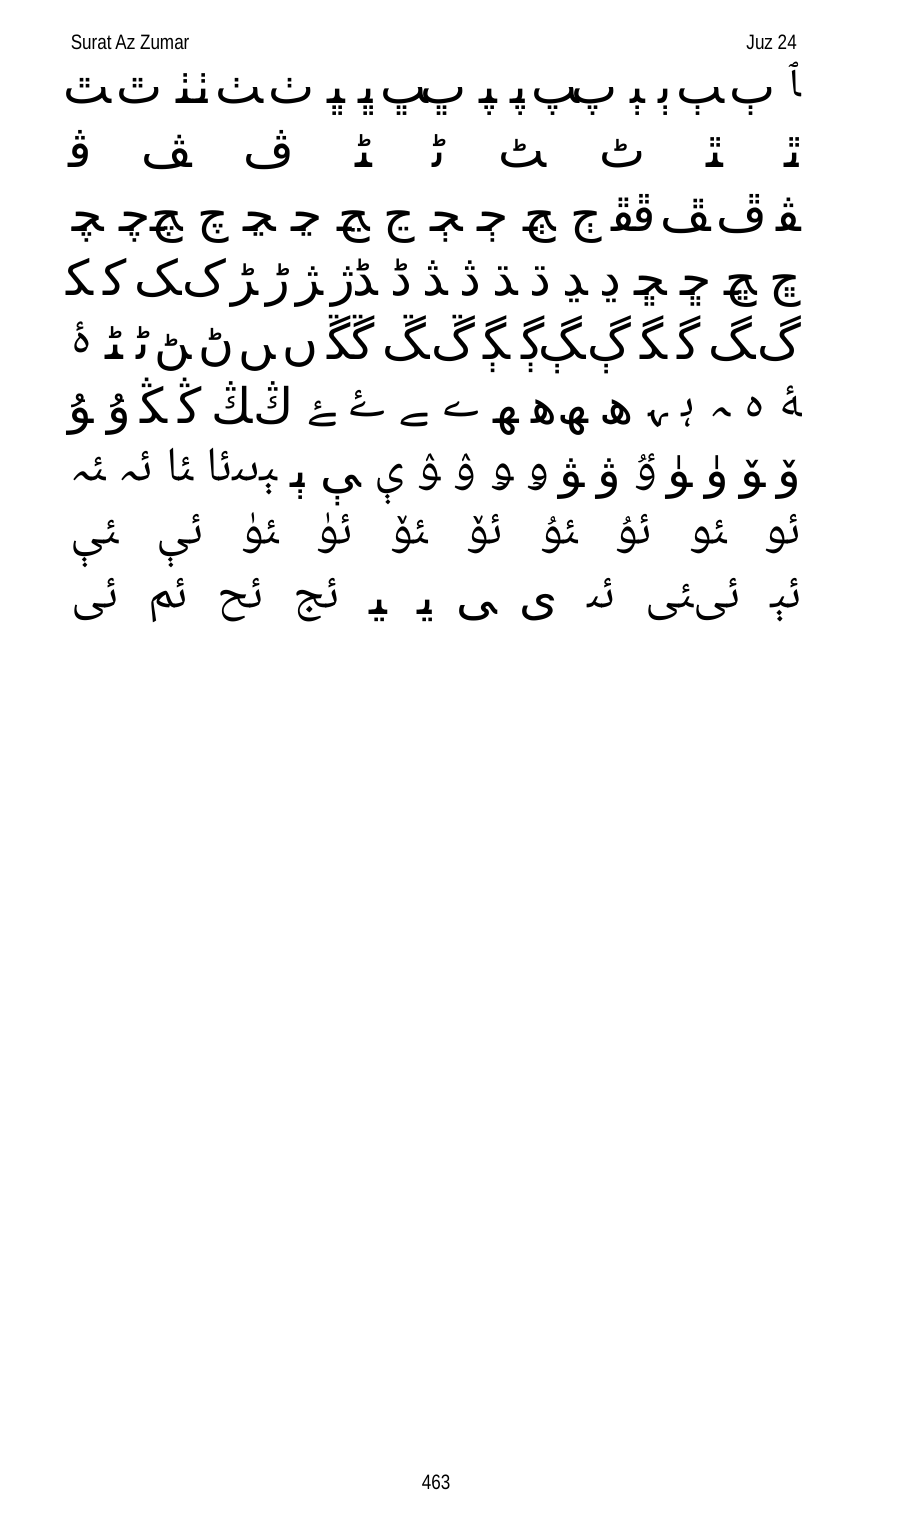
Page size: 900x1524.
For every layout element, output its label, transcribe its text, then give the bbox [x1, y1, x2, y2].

text ﭑ ﭒ ﭓ ﭔ ﭕ ﭖﭗ ﭘ ﭙ ﭚﭛ ﭜ ﭝ ﭞ ﭟ ﭠﭡ ﭢ ﭣ ﭤ ﭥ ﭦ ﭧ ﭨ ﭩ ﭪ ﭫ ﭬ [71, 60, 801, 188]
text ﯸ ﯹﯺ ﯻ ﯼ ﯽ ﯾ ﯿ ﰀ ﰁ ﰂ ﰃ [71, 571, 801, 635]
text ﭭ ﭮ ﭯ ﭰﭱ ﭲ ﭳ ﭴ ﭵ ﭶ ﭷ ﭸ ﭹ ﭺ ﭻﭼ ﭽ ﭾ ﭿ ﮀ ﮁ ﮂ ﮃ ﮄ ﮅ ﮆ ﮇ ﮈ ﮉﮊ ﮋ ﮌ ﮍ ﮎ ﮏ ﮐ ﮑ ﮒ ﮓ ﮔ ﮕ ﮖ ﮗﮘ ﮙ ﮚ ﮛ ﮜﮝ ﮞ ﮟ ﮠ ﮡ ﮢ ﮣ ﮤ ﮥ ﮦ ﮧ ﮨ ﮩ ﮪ ﮫﮬ ﮭ ﮮ ﮯ ﮰ ﮱ ﯓ ﯔ ﯕ ﯖ ﯗ ﯘ ﯙ ﯚ ﯛ ﯜ ﯝ ﯞ ﯟ ﯠ ﯡ ﯢ ﯣ ﯤ ﯥ ﯦ ﯧﯨﯩﯪ ﯫ ﯬ ﯭ ﯮ ﯯ ﯰ ﯱ ﯲ ﯳ ﯴ ﯵ ﯶ ﯷ [71, 188, 801, 571]
